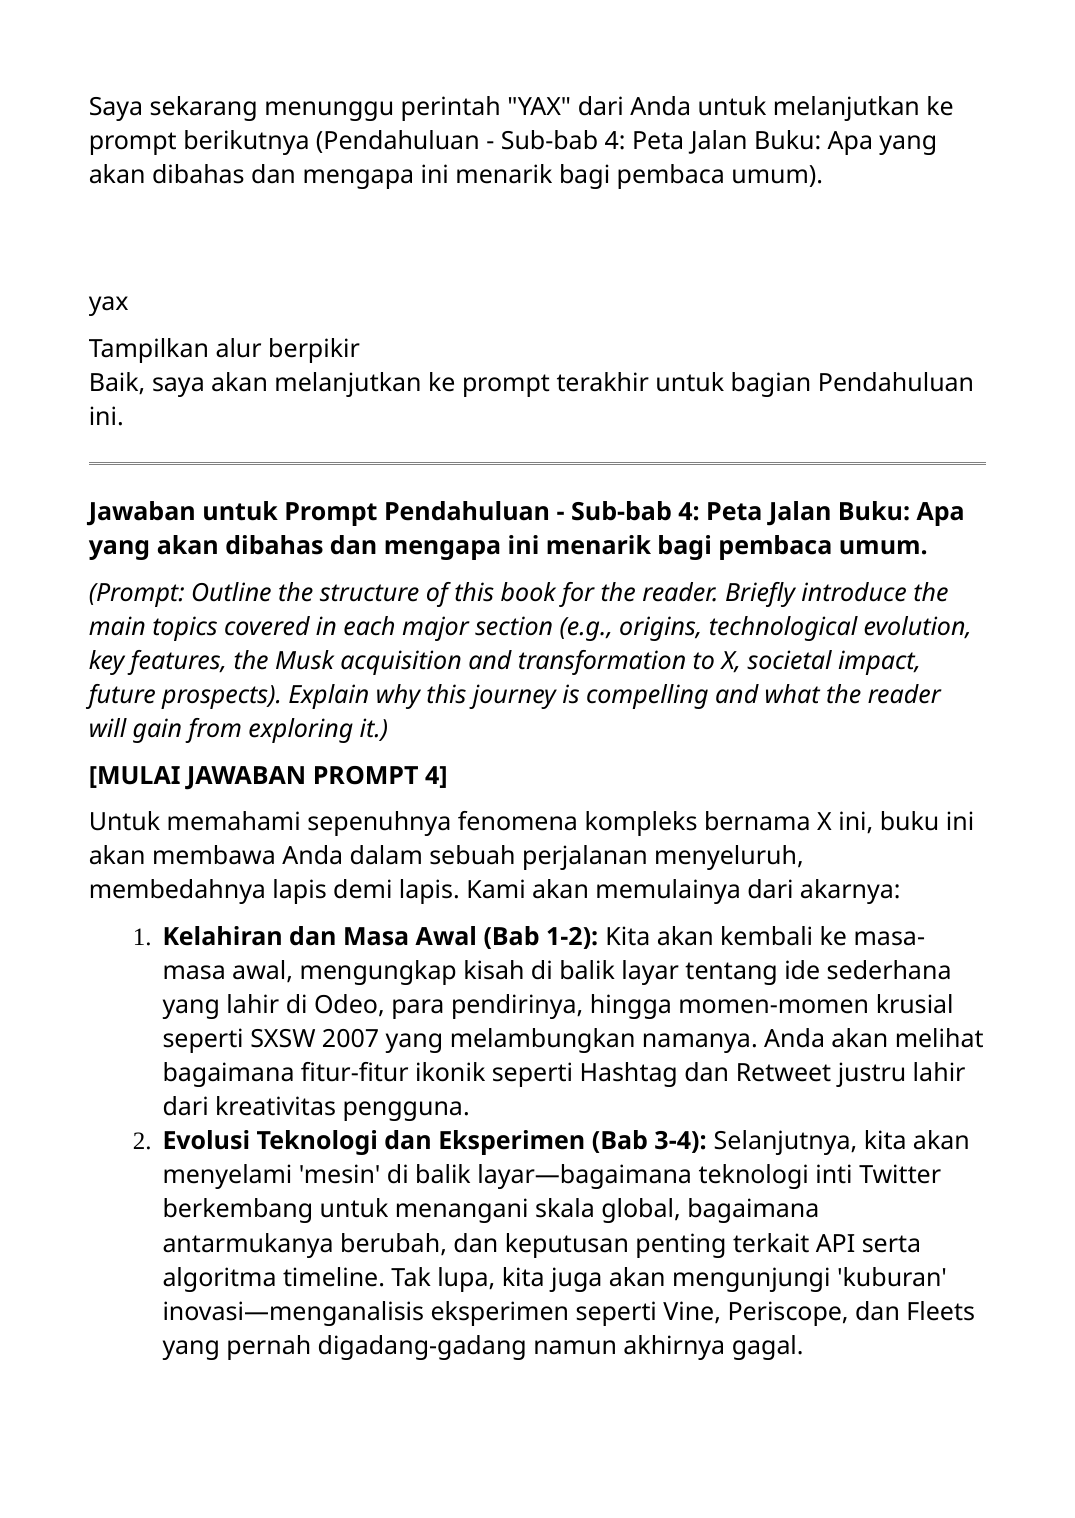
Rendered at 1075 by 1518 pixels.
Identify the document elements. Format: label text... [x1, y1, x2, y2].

text [MULAI JAWABAN PROMPT 4] [88, 757, 986, 791]
text yax [88, 284, 986, 318]
list Kelahiran dan Masa Awal (Bab 1-2): Kita akan kembali ke masa-masa awal, mengungkap kisah di balik layar tentang ide sederhana yang lahir di Odeo, para pendirinya, hingga momen-momen krusial seperti SXSW 2007 yang melambungkan namanya. Anda akan melihat bagaimana fitur-fitur ikonik seperti Hashtag dan Retweet justru lahir dari kreativitas pengguna. [133, 919, 986, 1123]
text Baik, saya akan melanjutkan ke prompt terakhir untuk bagian Pendahuluan ini. [88, 364, 986, 433]
text Tampilkan alur berpikir [88, 330, 986, 364]
text (Prompt: Outline the structure of this book for the reader. Briefly introduce the main topics covered in each major section (e.g., origins, technological evolution, key features, the Musk acquisition and transformation to X, societal impact, future prospects). Explain why this journey is compelling and what the reader will gain from exploring it.) [88, 574, 986, 745]
text Saya sekarang menunggu perintah "YAX" dari Anda untuk melanjutkan ke prompt berikutnya (Pendahuluan - Sub-bab 4: Peta Jalan Buku: Apa yang akan dibahas dan mengapa ini menarik bagi pembaca umum). [88, 88, 986, 191]
text Untuk memahami sepenuhnya fenomena kompleks bernama X ini, buku ini akan membawa Anda dalam sebuah perjalanan menyeluruh, membedahnya lapis demi lapis. Kami akan memulainya dari akarnya: [88, 804, 986, 906]
list Evolusi Teknologi dan Eksperimen (Bab 3-4): Selanjutnya, kita akan menyelami 'mesin' di balik layar—bagaimana teknologi inti Twitter berkembang untuk menangani skala global, bagaimana antarmukanya berubah, dan keputusan penting terkait API serta algoritma timeline. Tak lupa, kita juga akan mengunjungi 'kuburan' inovasi—menganalisis eksperimen seperti Vine, Periscope, dan Fleets yang pernah digadang-gadang namun akhirnya gagal. [133, 1123, 986, 1361]
text Jawaban untuk Prompt Pendahuluan - Sub-bab 4: Peta Jalan Buku: Apa yang akan dibahas dan mengapa ini menarik bagi pembaca umum. [88, 494, 986, 562]
